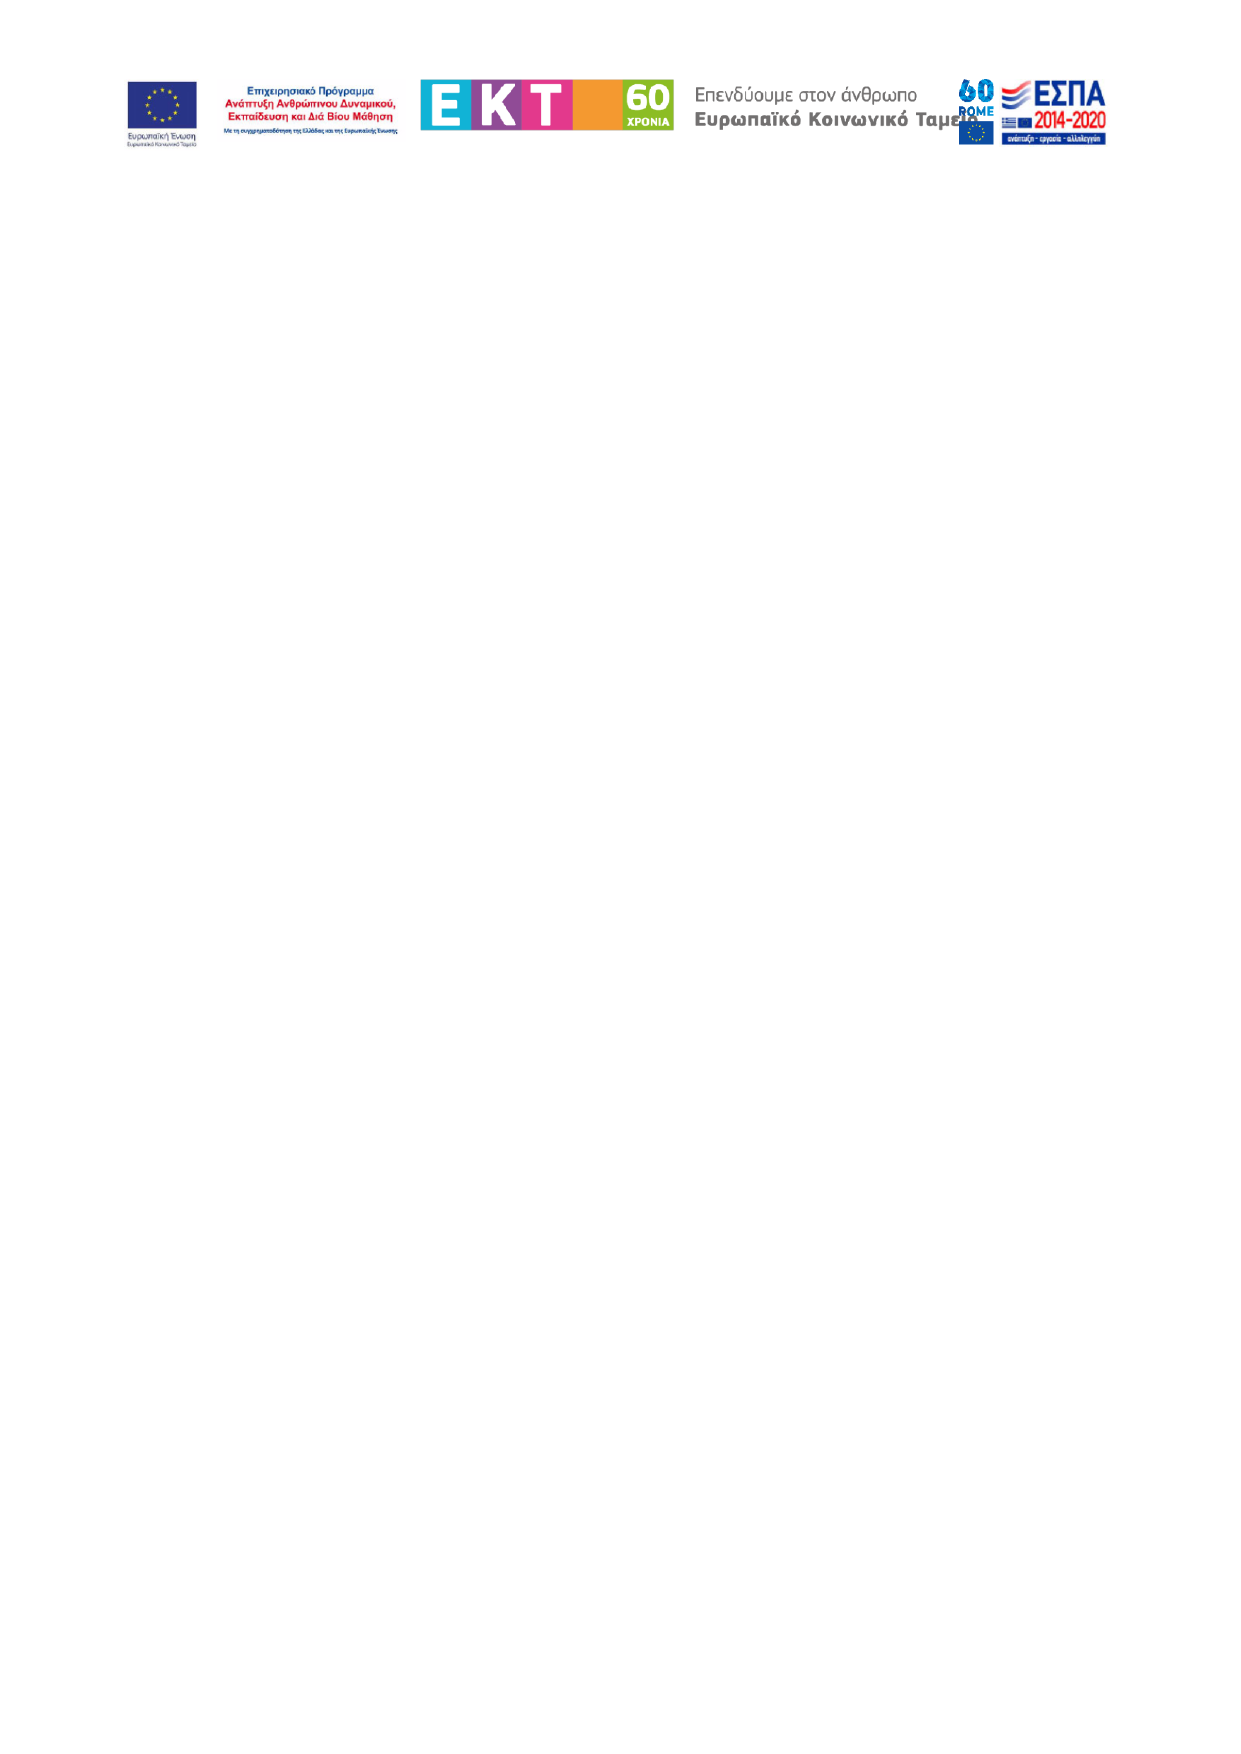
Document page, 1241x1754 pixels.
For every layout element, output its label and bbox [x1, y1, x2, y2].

picture [118, 75, 1122, 157]
